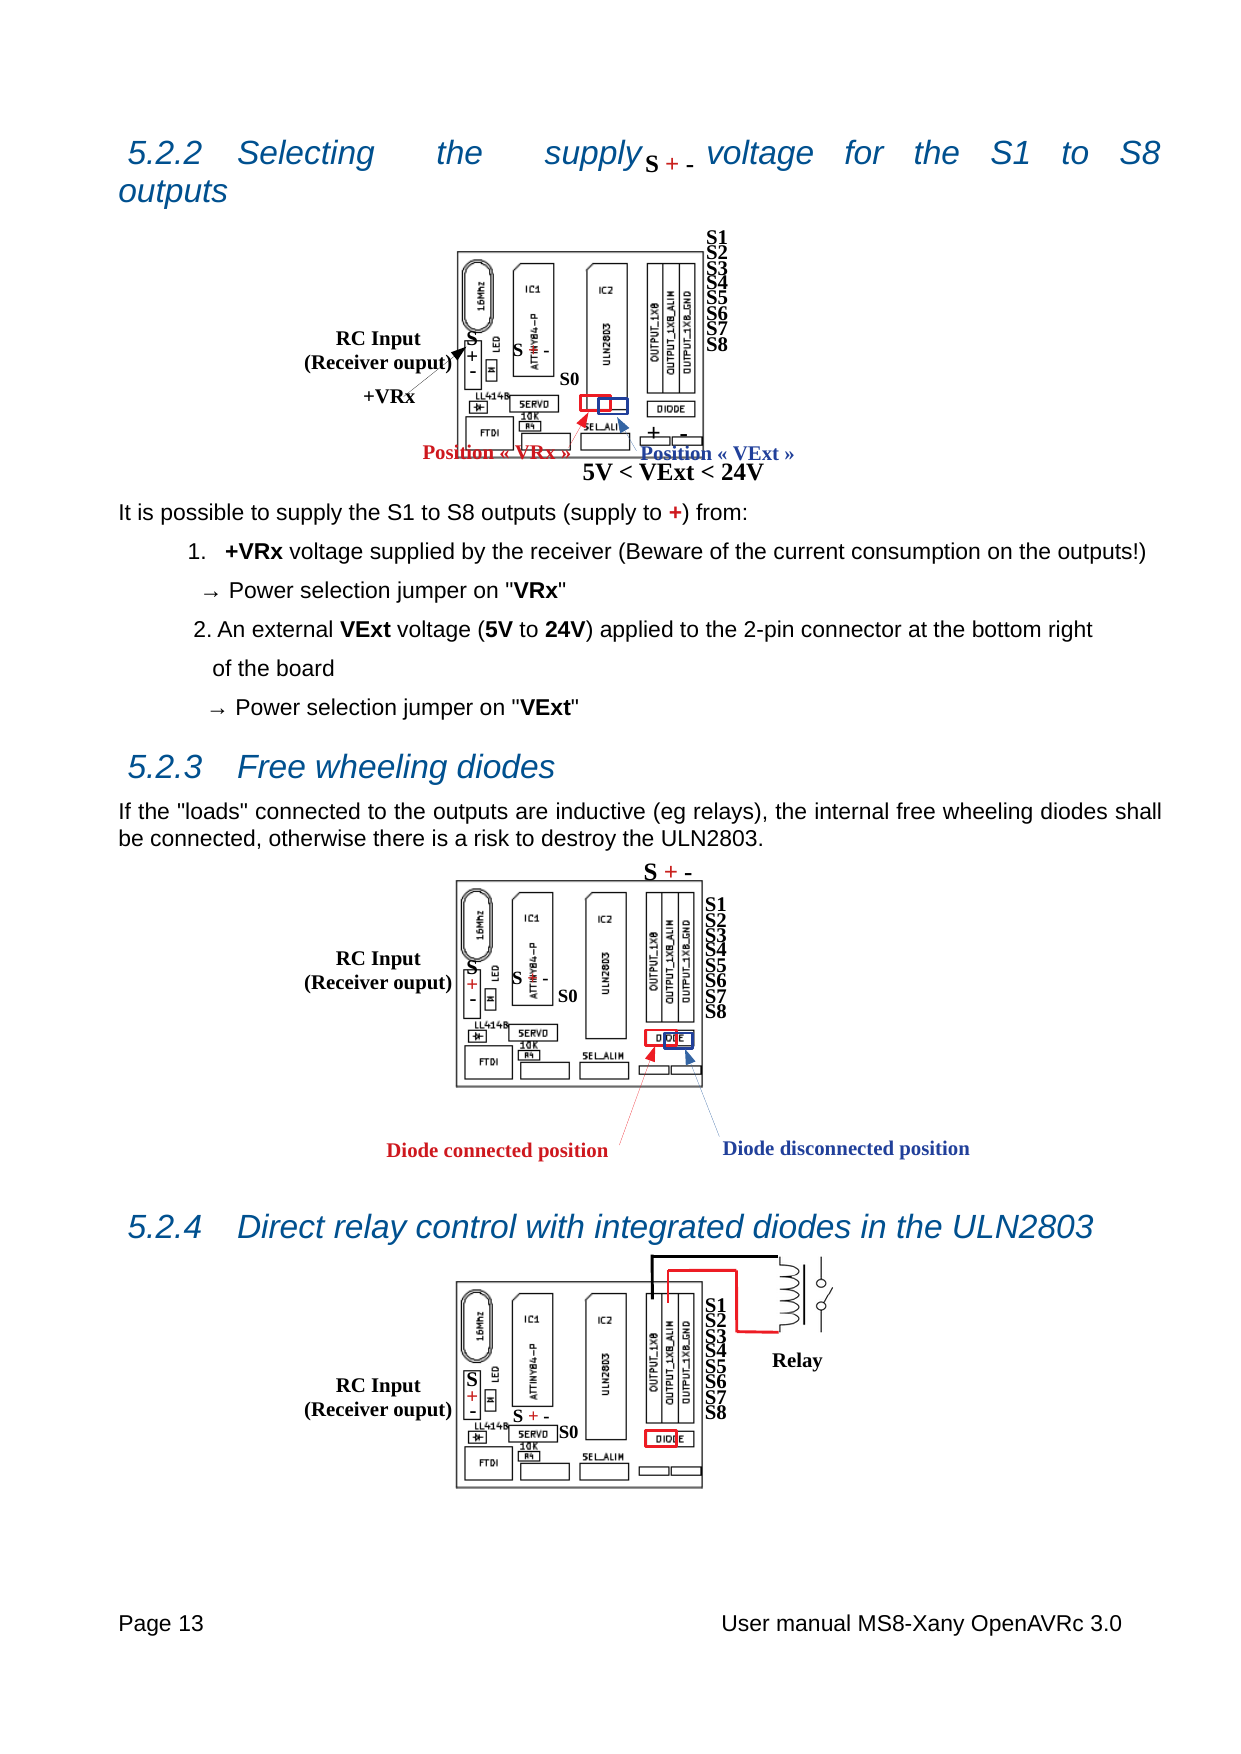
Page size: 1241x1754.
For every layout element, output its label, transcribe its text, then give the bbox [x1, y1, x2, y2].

picture [775, 1256, 834, 1333]
picture [666, 1034, 675, 1044]
subtitle Selecting the supply voltage for the S1 to S8 outputs [118, 133, 1164, 210]
text → Power selection jumper on "VExt" [118, 694, 1164, 720]
subtitle Direct relay control with integrated diodes in the ULN2803 [118, 1207, 1164, 1246]
text of the board [118, 655, 1164, 681]
list +VRx voltage supplied by the receiver (Beware of the current consumption on the outputs!) [187, 538, 1164, 564]
picture [678, 1034, 691, 1047]
text It is possible to supply the S1 to S8 outputs (supply to +) from: [118, 499, 1164, 526]
picture [647, 1031, 675, 1044]
picture [641, 1047, 699, 1088]
picture [455, 1280, 704, 1489]
picture [455, 879, 704, 1088]
text If the "loads" connected to the outputs are inductive (eg relays), the internal free wheeling diodes shall be connected, otherwise there is a risk to destroy the ULN2803. [118, 798, 1164, 851]
text → Power selection jumper on "VRx" [118, 577, 1164, 603]
subtitle Free wheeling diodes [118, 747, 1164, 786]
list 2. An external VExt voltage (5V to 24V) applied to the 2-pin connector at the bottom right [156, 616, 1164, 642]
picture [456, 251, 705, 459]
